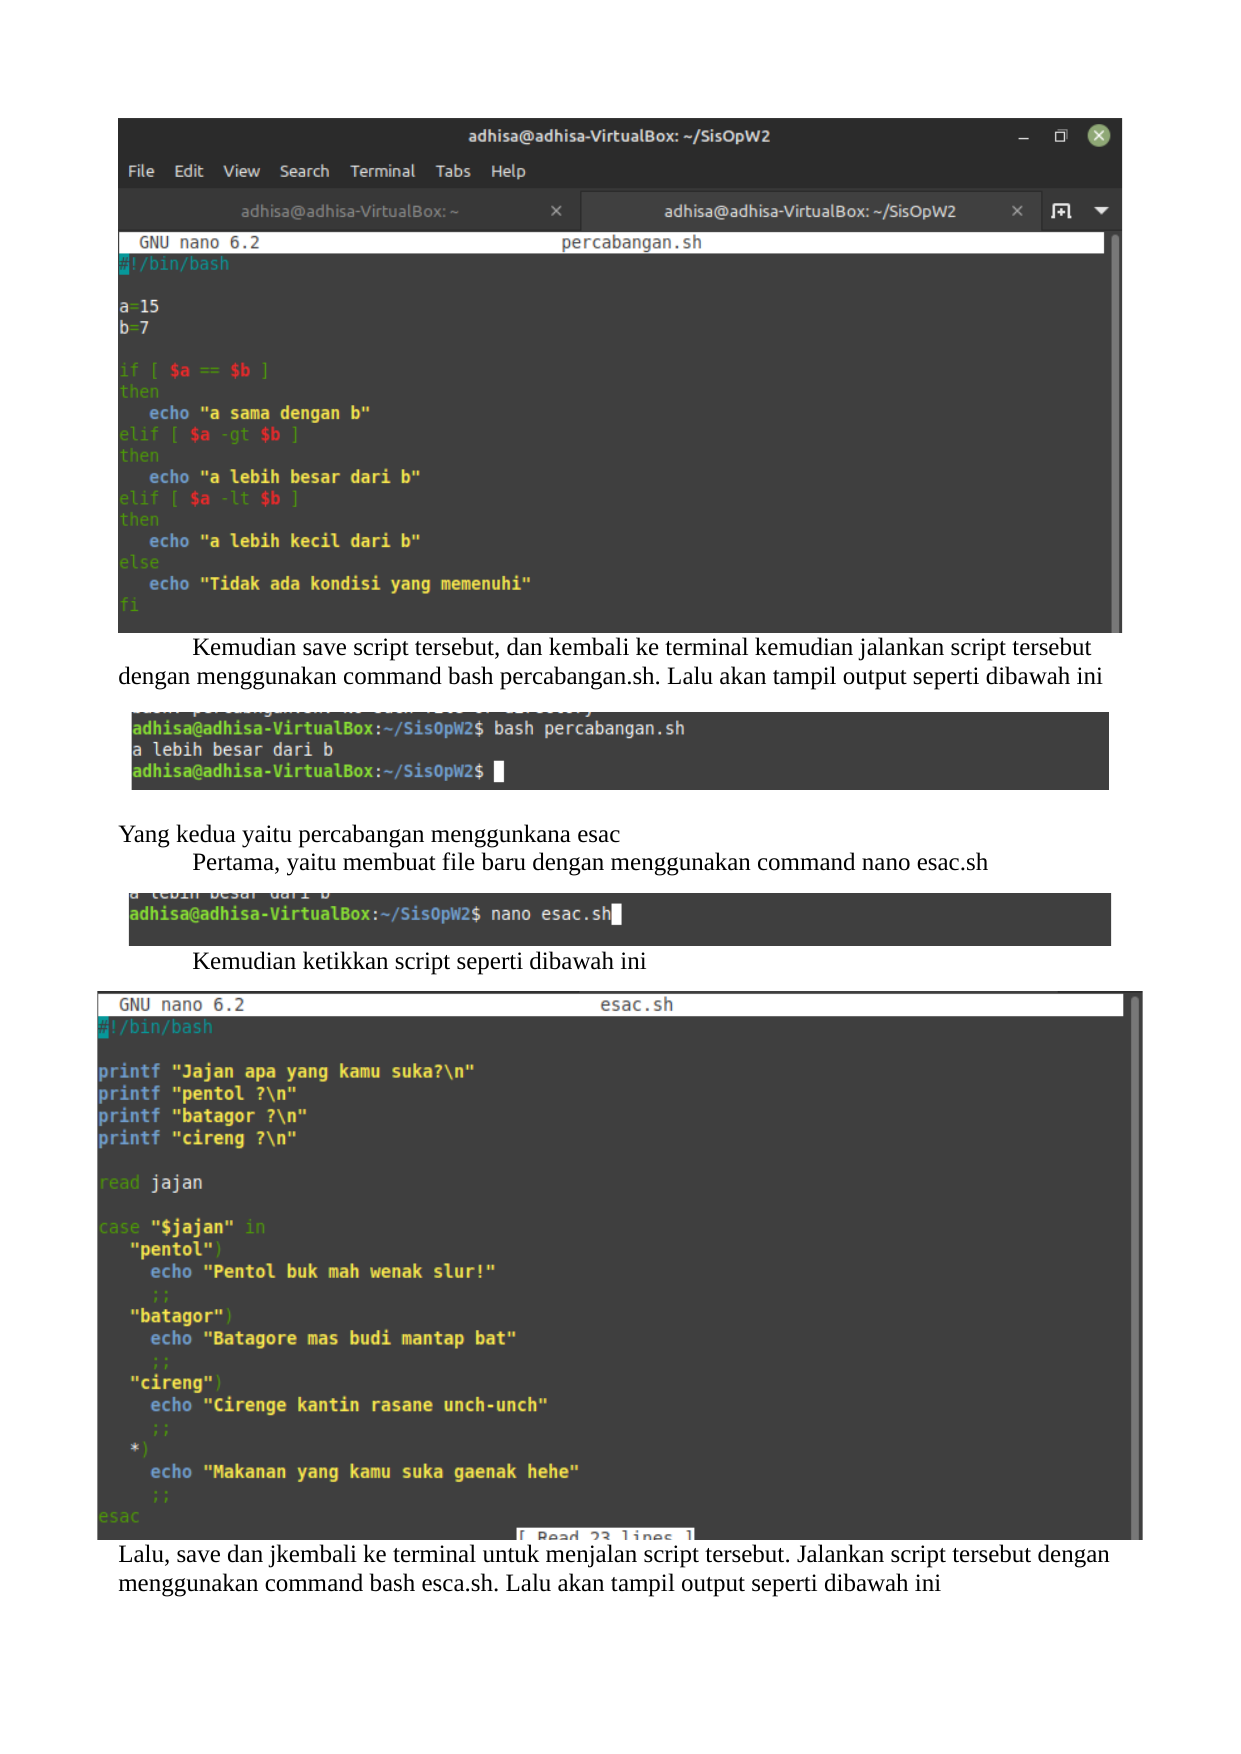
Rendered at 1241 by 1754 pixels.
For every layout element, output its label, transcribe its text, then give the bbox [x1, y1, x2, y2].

text Kemudian save script tersebut, dan kembali ke terminal kemudian jalankan script tersebut dengan menggunakan command bash percabangan.sh. Lalu akan tampil output seperti dibawah ini [118, 633, 1122, 690]
text Lalu, save dan jkembali ke terminal untuk menjalan script tersebut. Jalankan script tersebut dengan menggunakan command bash esca.sh. Lalu akan tampil output seperti dibawah ini [118, 1540, 1122, 1597]
text [118, 974, 1122, 991]
picture [97, 991, 1143, 1540]
picture [131, 712, 1109, 790]
text Yang kedua yaitu percabangan menggunkana esac [118, 819, 1122, 847]
text Kemudian ketikkan script seperti dibawah ini [118, 876, 1122, 974]
picture [118, 118, 1123, 633]
text Pertama, yaitu membuat file baru dengan menggunakan command nano esac.sh [118, 847, 1122, 876]
picture [128, 893, 1112, 946]
